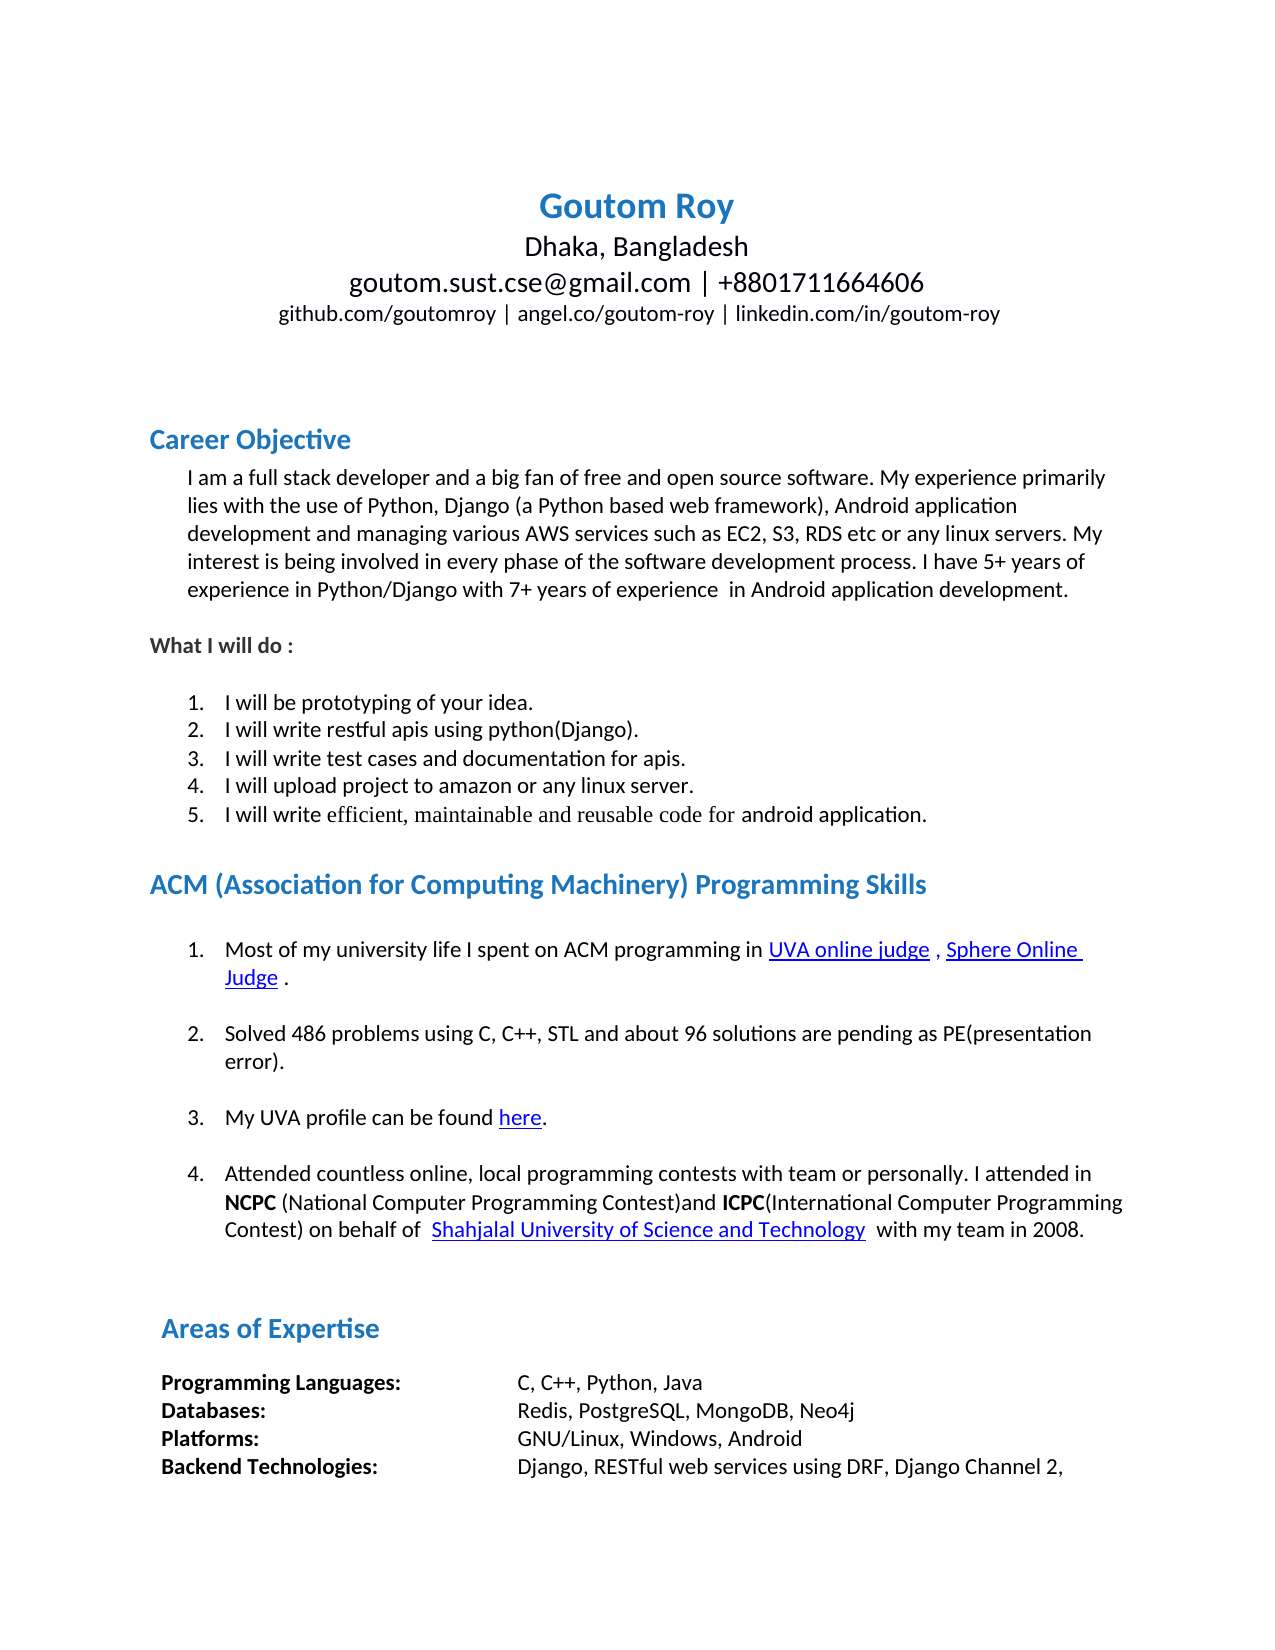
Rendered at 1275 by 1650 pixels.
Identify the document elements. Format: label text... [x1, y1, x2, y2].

table_header Goutom Roy Dhaka, Bangladesh goutom.sust.cse@gmail.com | +8801711664606 github.com/goutomroy | angel.co/goutom-roy | linkedin.com/in/goutom-roy [138, 182, 1135, 383]
table_cell I am a full stack developer and a big fan of free and open source software. My experience primarily lies with the use of Python, Django (a Python based web framework), Android application development and managing various AWS services such as EC2, S3, RDS etc or any linux servers. My interest is being involved in every phase of the software development process. I have 5+ years of experience in Python/Django with 7+ years of experience in Android application development. What I will do : I will be prototyping of your idea. I will write restful apis using python(Django). I will write test cases and documentation for apis. I will upload project to amazon or any linux server. I will write efficient, maintainable and reusable code for android application. [138, 464, 1136, 828]
table_cell Platforms: [150, 1425, 506, 1452]
table_header Career Objective [138, 416, 1136, 463]
table_cell Redis, PostgreSQL, MongoDB, Neo4j [506, 1396, 1125, 1424]
table_header Areas of Expertise [150, 1304, 1125, 1368]
table_cell Django, RESTful web services using DRF, Django Channel 2, [506, 1453, 1125, 1481]
table_cell Backend Technologies: [150, 1453, 506, 1481]
table_cell GNU/Linux, Windows, Android [506, 1425, 1125, 1452]
table_cell C, C++, Python, Java [506, 1369, 1125, 1396]
table_cell Programming Languages: [150, 1369, 506, 1396]
table_cell Databases: [150, 1396, 506, 1424]
table_cell Most of my university life I spent on ACM programming in UVA online judge , Sphere Online Judge . Solved 486 problems using C, C++, STL and about 96 solutions are pending as PE(presentation error). My UVA profile can be found here. Attended countless online, local programming contests with team or personally. I attended in NCPC (National Computer Programming Contest)and ICPC(International Computer Programming Contest) on behalf of Shahjalal University of Science and Technology with my team in 2008. [138, 908, 1136, 1272]
table_header ACM (Association for Computing Machinery) Programming Skills [138, 860, 1136, 907]
